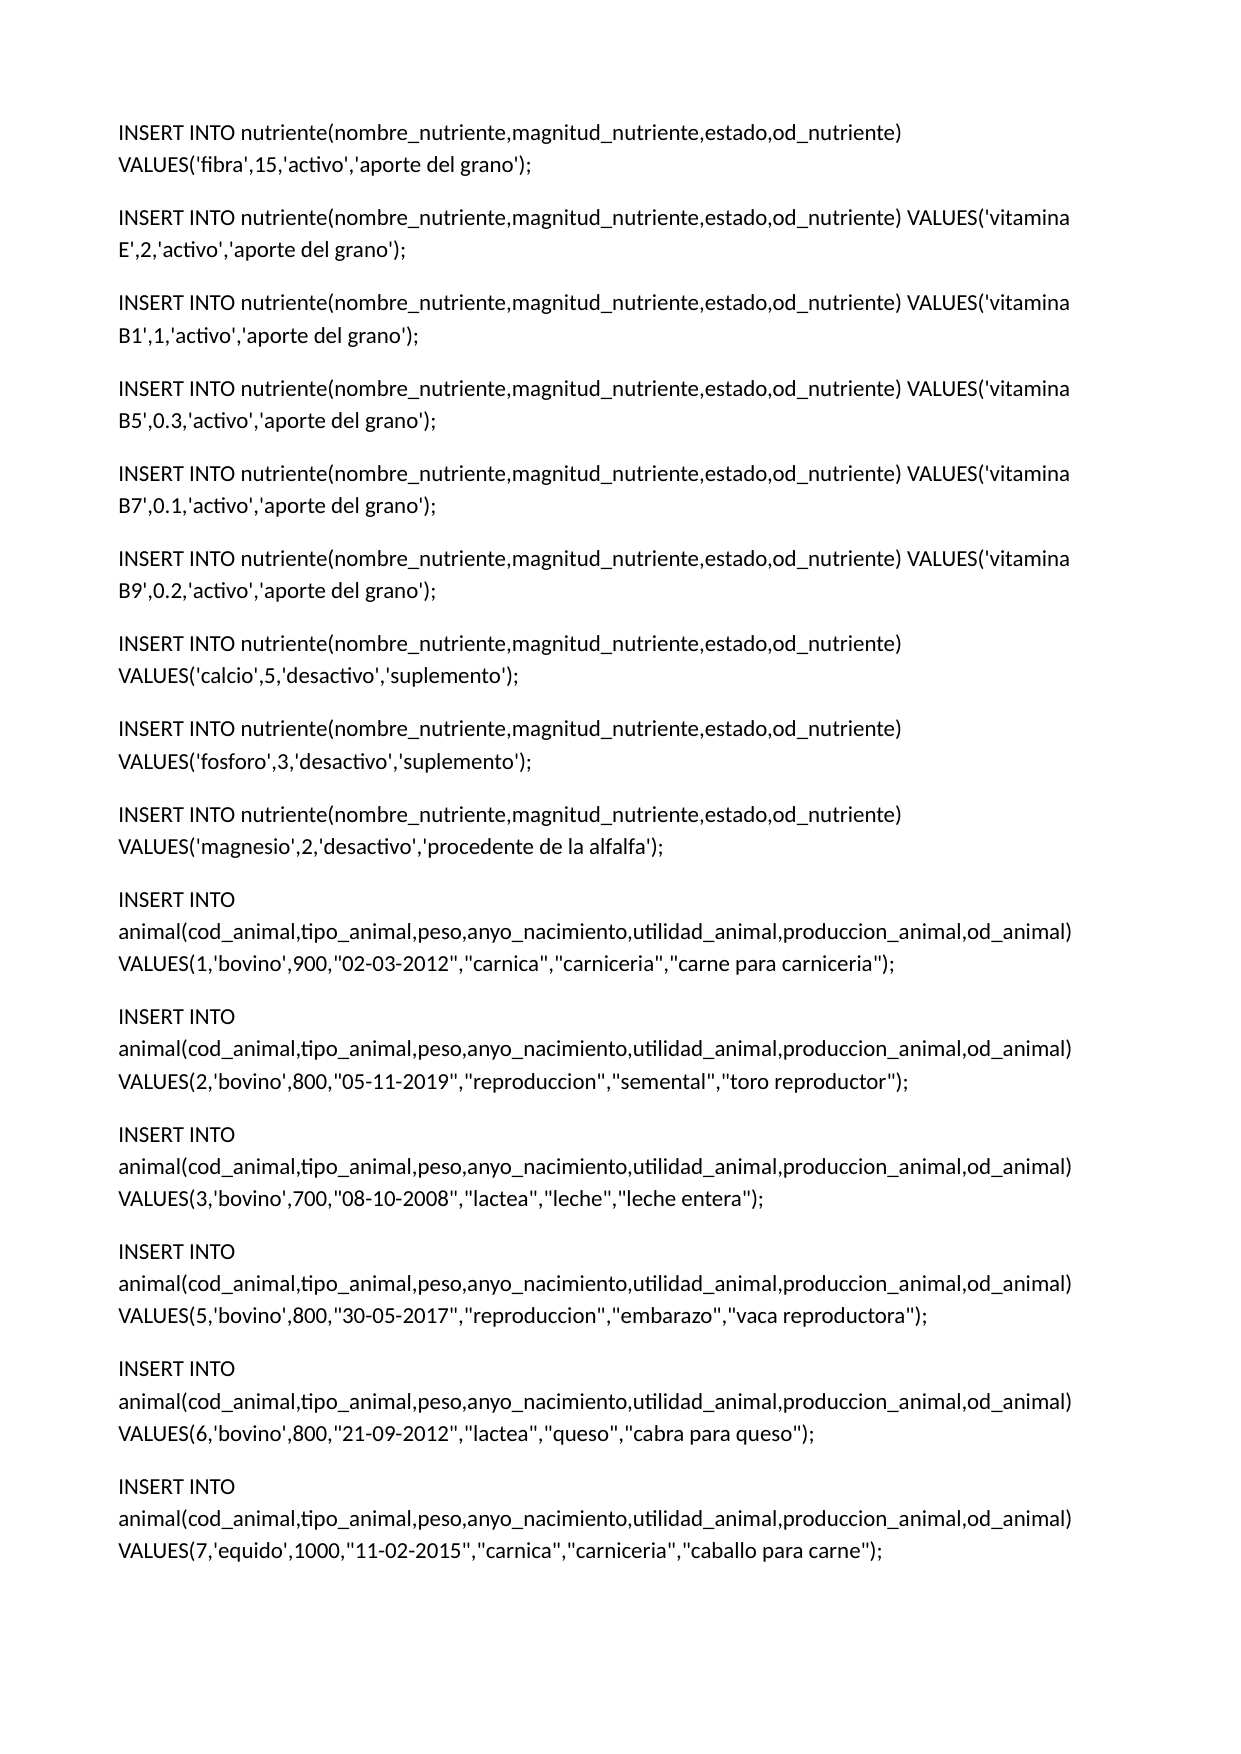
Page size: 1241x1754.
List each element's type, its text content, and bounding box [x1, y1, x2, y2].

text INSERT INTO nutriente(nombre_nutriente,magnitud_nutriente,estado,od_nutriente) VALUES('calcio',5,'desactivo','suplemento'); [118, 629, 1122, 689]
text INSERT INTO animal(cod_animal,tipo_animal,peso,anyo_nacimiento,utilidad_animal,produccion_animal,od_animal) VALUES(1,'bovino',900,"02-03-2012","carnica","carniceria","carne para carniceria"); [118, 885, 1122, 977]
text INSERT INTO nutriente(nombre_nutriente,magnitud_nutriente,estado,od_nutriente) VALUES('vitamina B5',0.3,'activo','aporte del grano'); [118, 374, 1122, 434]
text INSERT INTO animal(cod_animal,tipo_animal,peso,anyo_nacimiento,utilidad_animal,produccion_animal,od_animal) VALUES(6,'bovino',800,"21-09-2012","lactea","queso","cabra para queso"); [118, 1354, 1122, 1447]
text INSERT INTO nutriente(nombre_nutriente,magnitud_nutriente,estado,od_nutriente) VALUES('vitamina B7',0.1,'activo','aporte del grano'); [118, 459, 1122, 519]
text INSERT INTO animal(cod_animal,tipo_animal,peso,anyo_nacimiento,utilidad_animal,produccion_animal,od_animal) VALUES(2,'bovino',800,"05-11-2019","reproduccion","semental","toro reproductor"); [118, 1002, 1122, 1095]
text INSERT INTO animal(cod_animal,tipo_animal,peso,anyo_nacimiento,utilidad_animal,produccion_animal,od_animal) VALUES(7,'equido',1000,"11-02-2015","carnica","carniceria","caballo para carne"); [118, 1472, 1122, 1564]
text INSERT INTO nutriente(nombre_nutriente,magnitud_nutriente,estado,od_nutriente) VALUES('fosforo',3,'desactivo','suplemento'); [118, 714, 1122, 775]
text INSERT INTO nutriente(nombre_nutriente,magnitud_nutriente,estado,od_nutriente) VALUES('vitamina B1',1,'activo','aporte del grano'); [118, 288, 1122, 349]
text INSERT INTO nutriente(nombre_nutriente,magnitud_nutriente,estado,od_nutriente) VALUES('magnesio',2,'desactivo','procedente de la alfalfa'); [118, 800, 1122, 860]
text INSERT INTO nutriente(nombre_nutriente,magnitud_nutriente,estado,od_nutriente) VALUES('vitamina B9',0.2,'activo','aporte del grano'); [118, 544, 1122, 604]
text INSERT INTO animal(cod_animal,tipo_animal,peso,anyo_nacimiento,utilidad_animal,produccion_animal,od_animal) VALUES(5,'bovino',800,"30-05-2017","reproduccion","embarazo","vaca reproductora"); [118, 1237, 1122, 1329]
text INSERT INTO nutriente(nombre_nutriente,magnitud_nutriente,estado,od_nutriente) VALUES('vitamina E',2,'activo','aporte del grano'); [118, 203, 1122, 263]
text INSERT INTO nutriente(nombre_nutriente,magnitud_nutriente,estado,od_nutriente) VALUES('fibra',15,'activo','aporte del grano'); [118, 118, 1122, 178]
text INSERT INTO animal(cod_animal,tipo_animal,peso,anyo_nacimiento,utilidad_animal,produccion_animal,od_animal) VALUES(3,'bovino',700,"08-10-2008","lactea","leche","leche entera"); [118, 1120, 1122, 1212]
